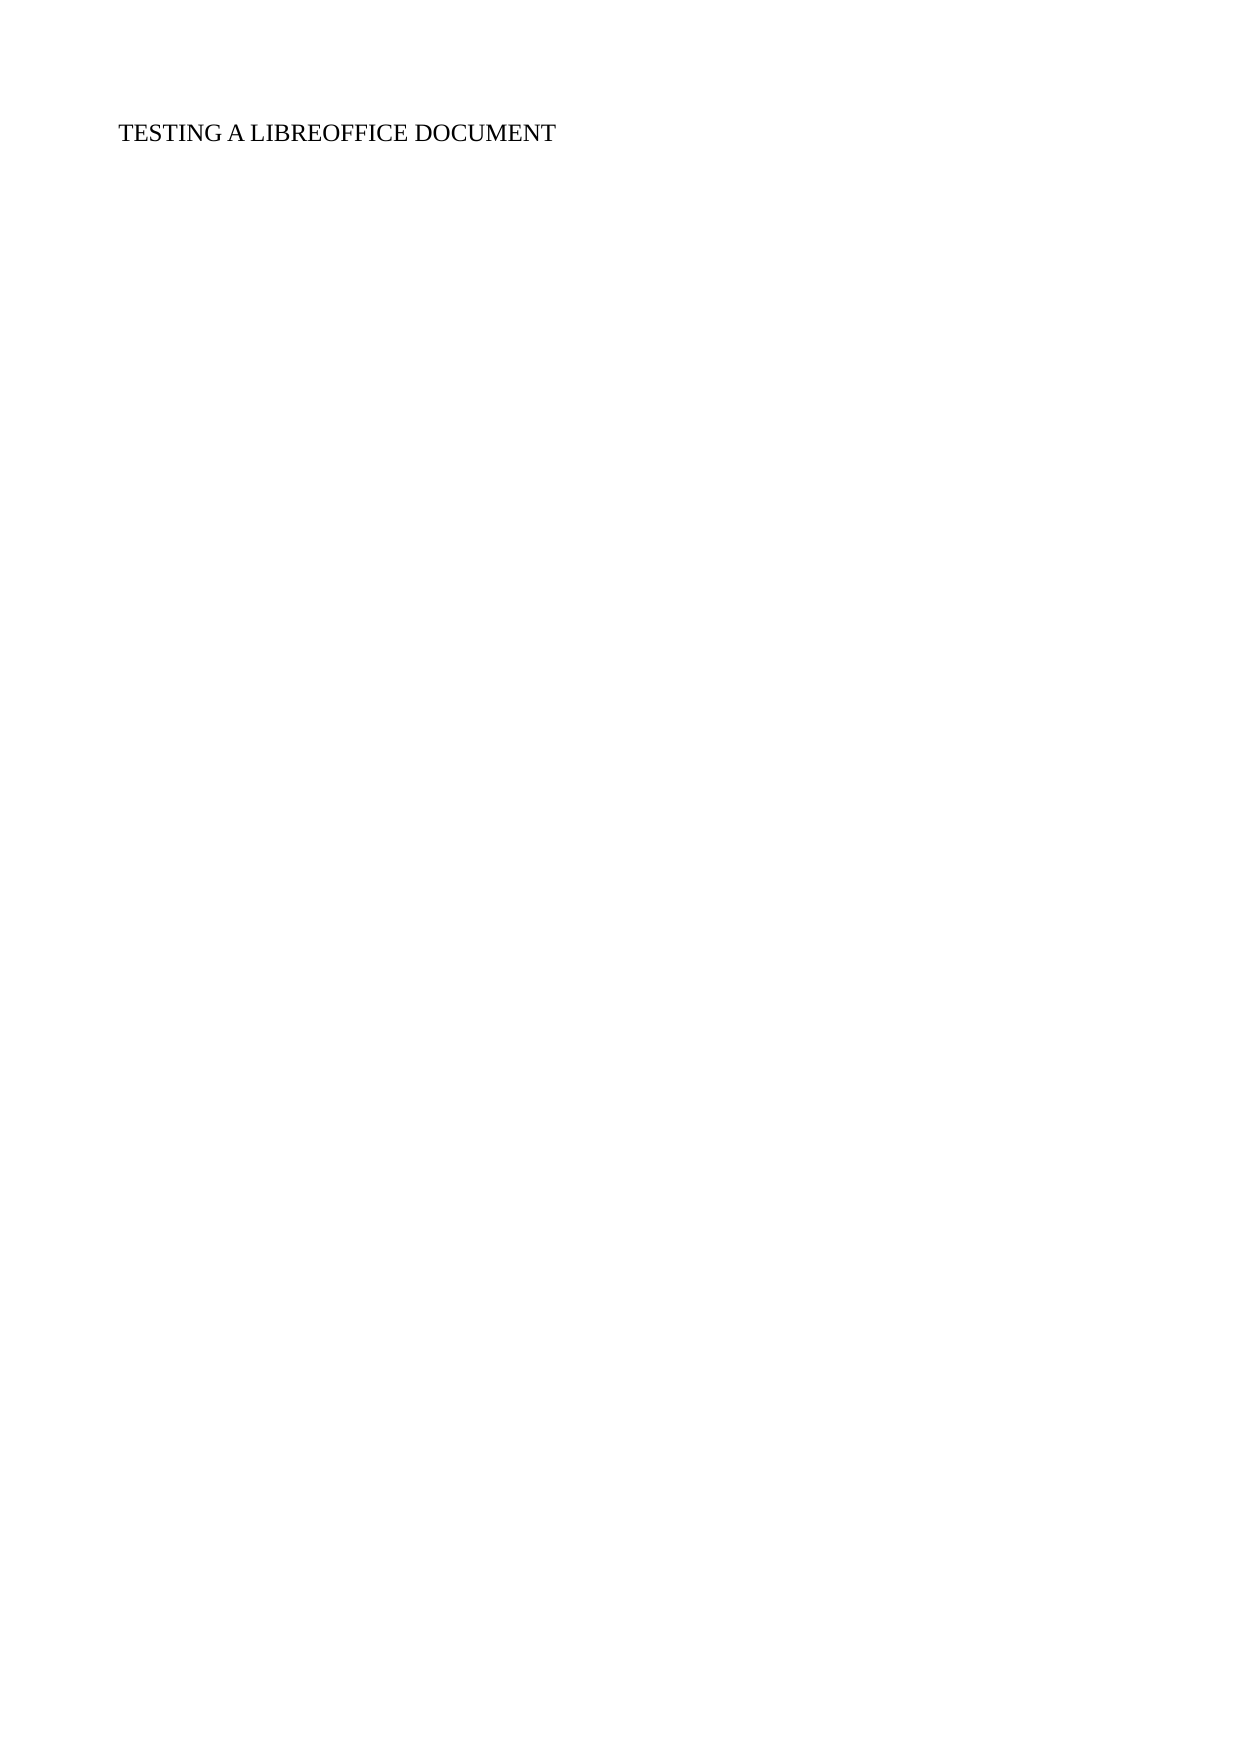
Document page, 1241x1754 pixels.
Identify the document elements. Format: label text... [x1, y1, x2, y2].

text TESTING A LIBREOFFICE DOCUMENT [118, 118, 1122, 147]
